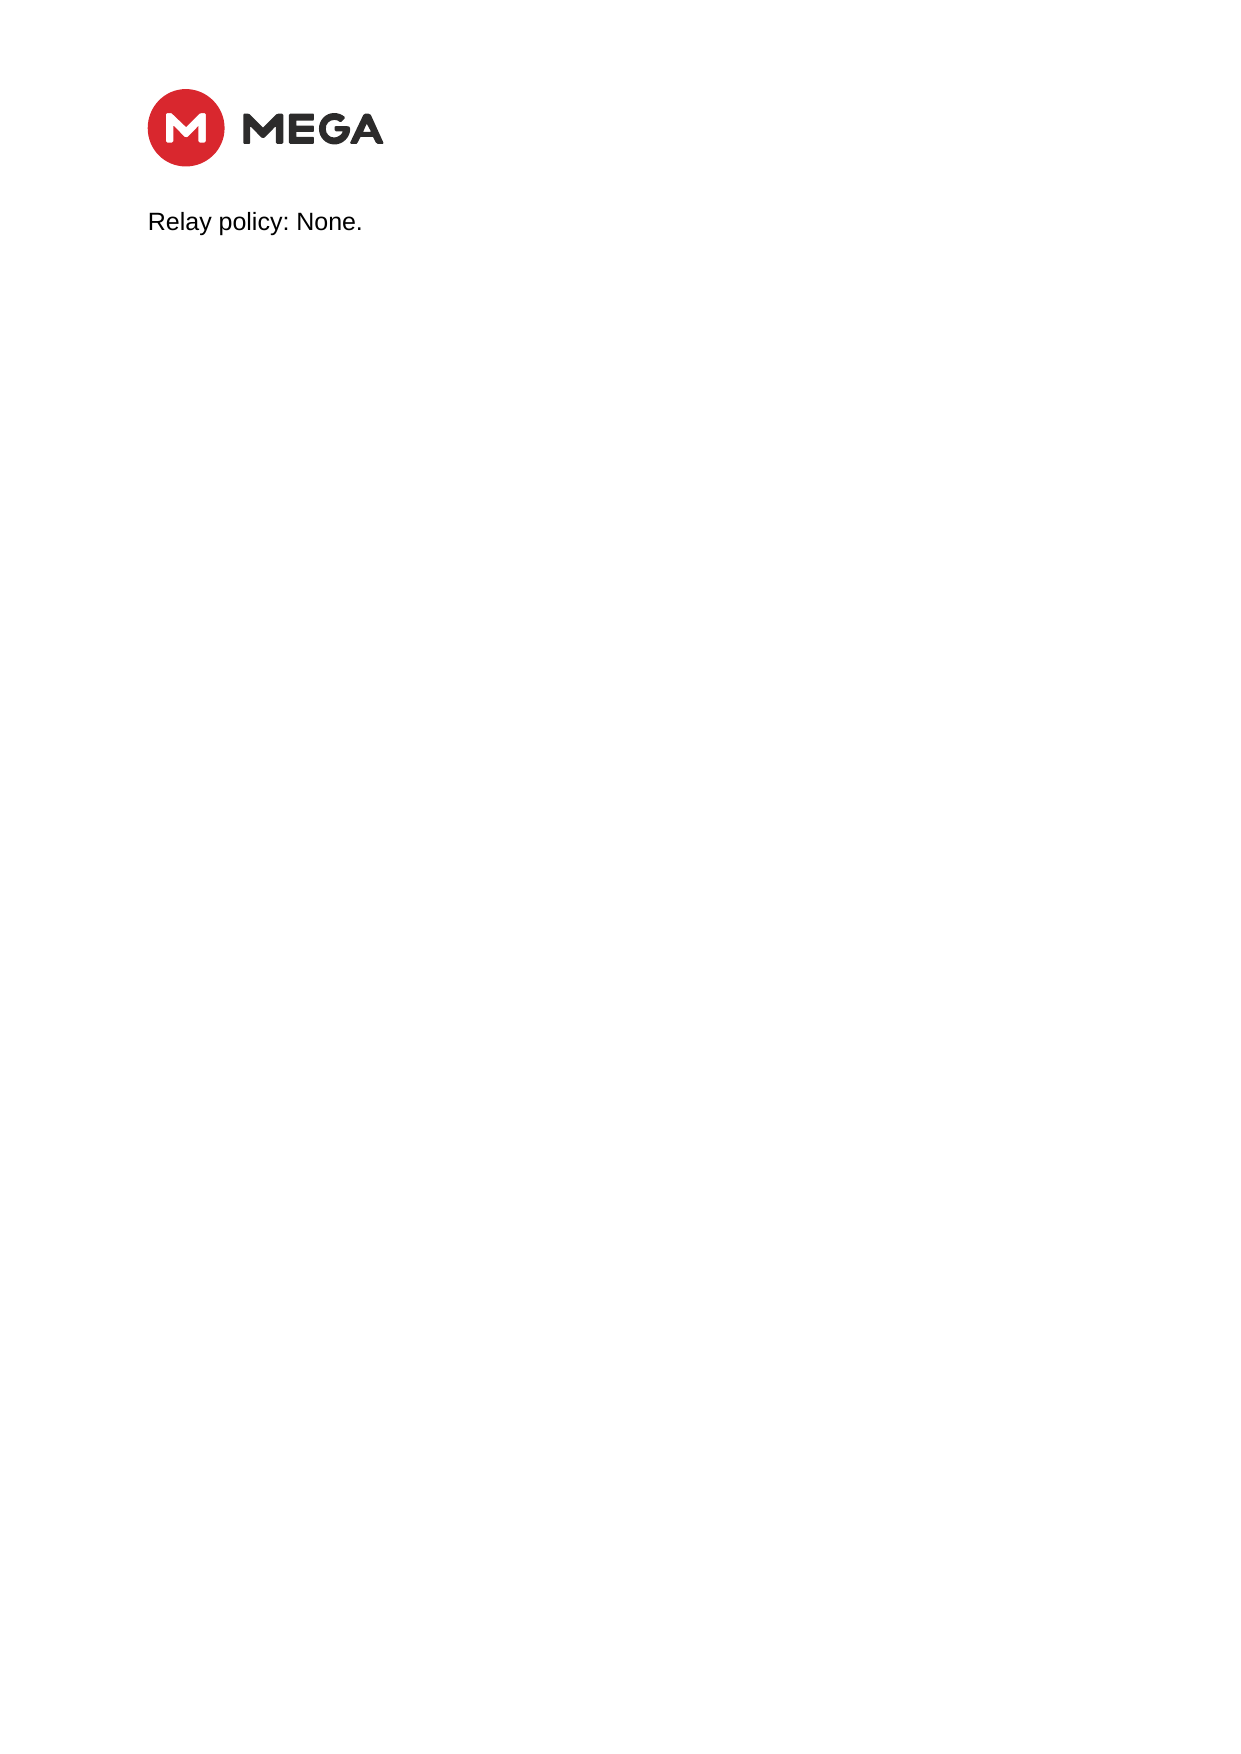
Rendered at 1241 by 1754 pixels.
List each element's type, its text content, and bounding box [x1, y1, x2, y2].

text Relay policy: None. [148, 207, 1092, 236]
